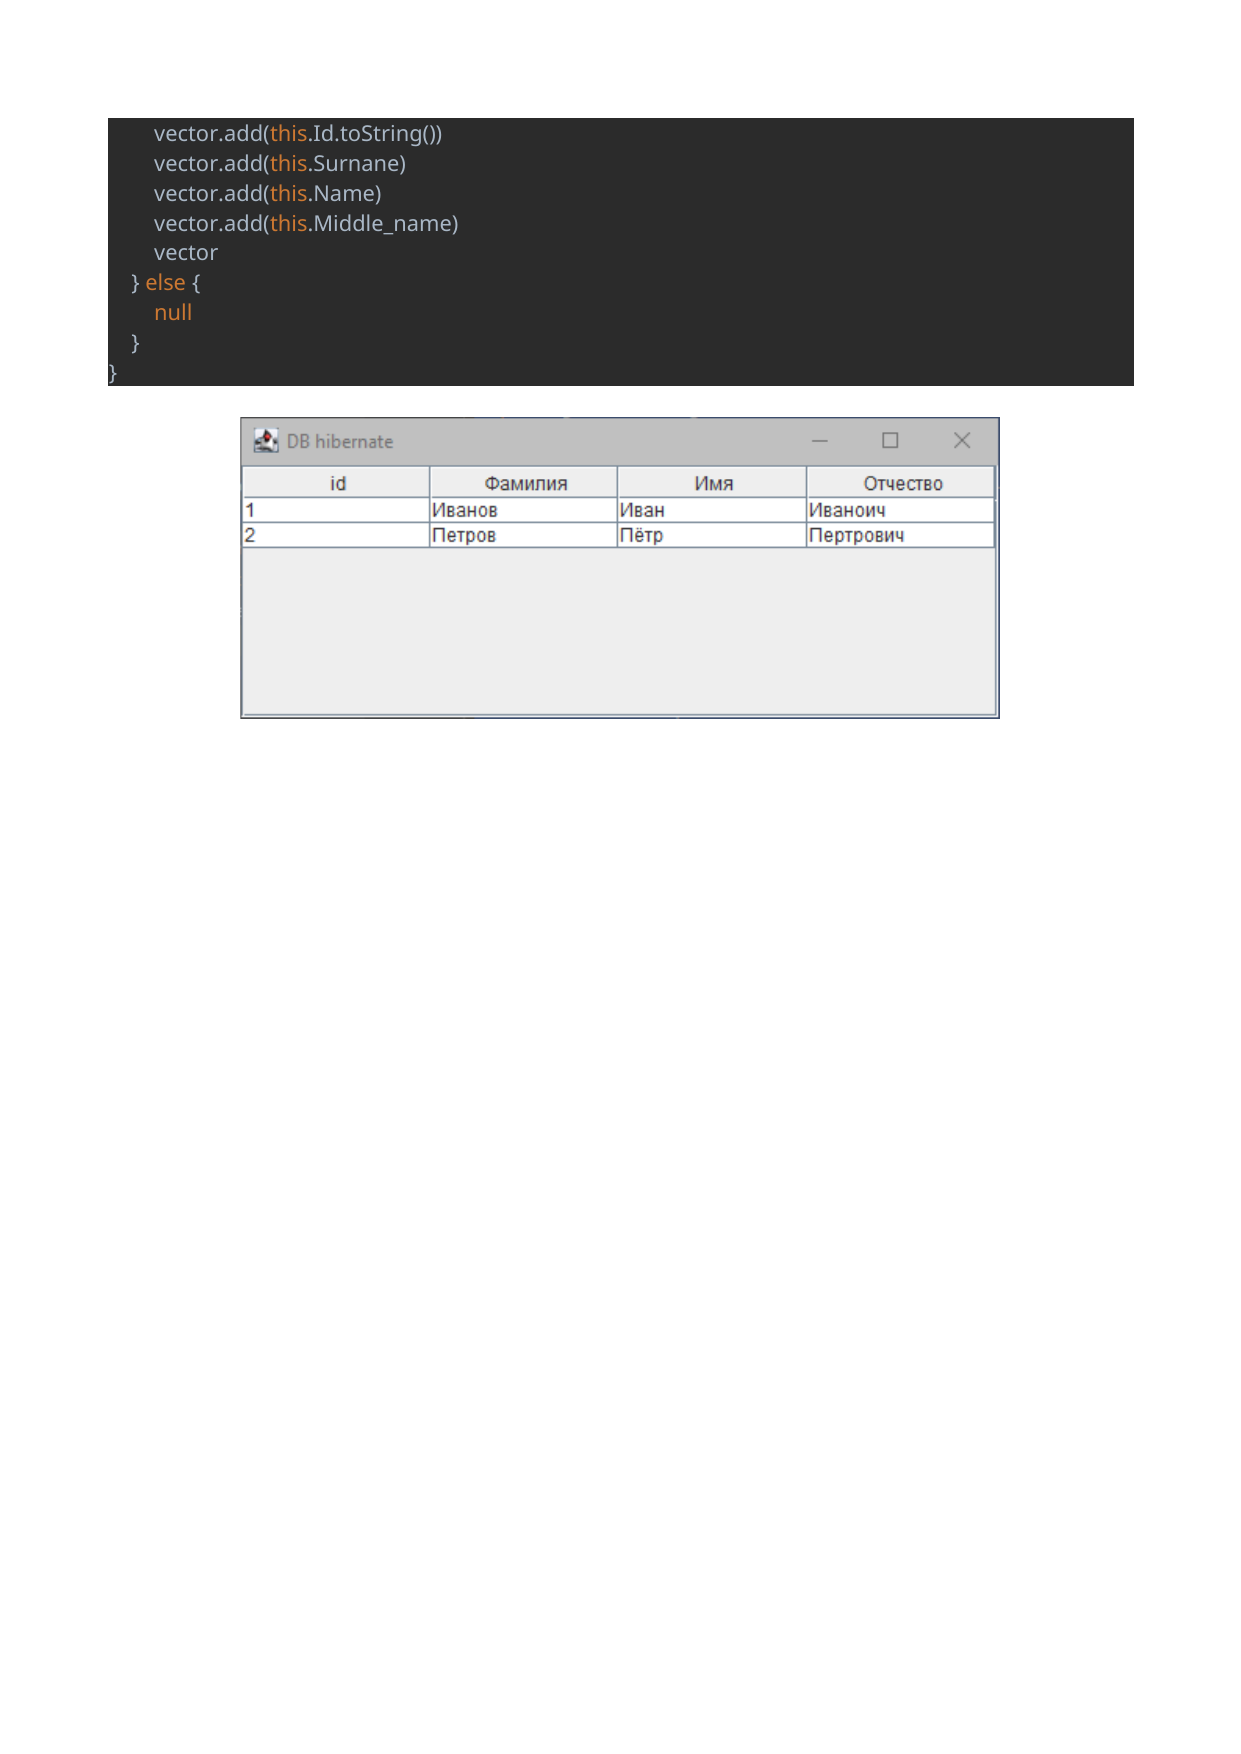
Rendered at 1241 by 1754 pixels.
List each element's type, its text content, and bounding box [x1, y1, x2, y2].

text vector.add(this.Id.toString()) vector.add(this.Surnane) vector.add(this.Name) vector.add(this.Middle_name) vector } else { null } } [108, 118, 1134, 386]
picture [240, 417, 1000, 719]
